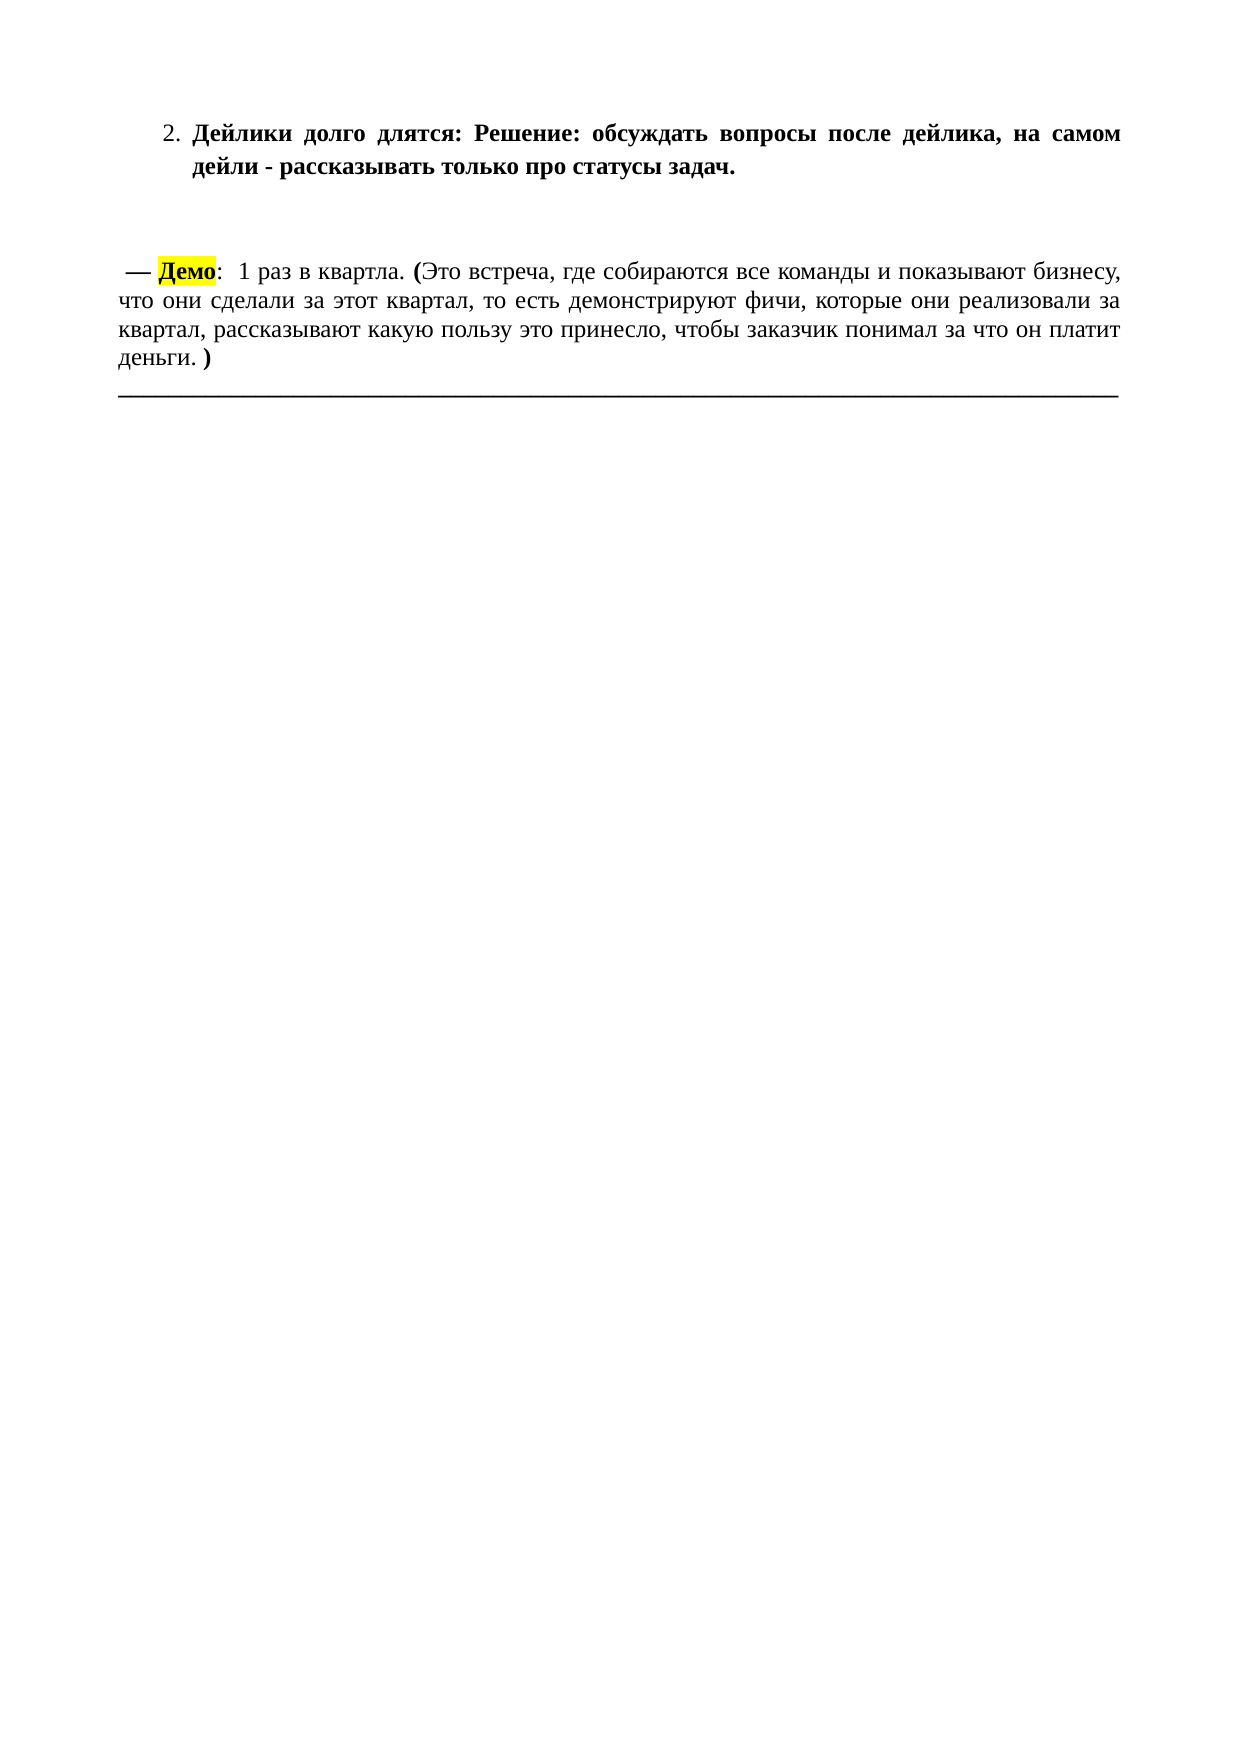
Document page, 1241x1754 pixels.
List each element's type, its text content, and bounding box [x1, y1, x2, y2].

list Дейлики долго длятся: Решение: обсуждать вопросы после дейлика, на самом дейли - рассказывать только про статусы задач. [162, 118, 1122, 180]
text ________________________________________________________________________________ [118, 371, 1122, 400]
text — Демо: 1 раз в квартла. (Это встреча, где собираются все команды и показывают бизнесу, что они сделали за этот квартал, то есть демонстрируют фичи, которые они реализовали за квартал, рассказывают какую пользу это принесло, чтобы заказчик понимал за что он платит деньги. ) [118, 256, 1122, 371]
